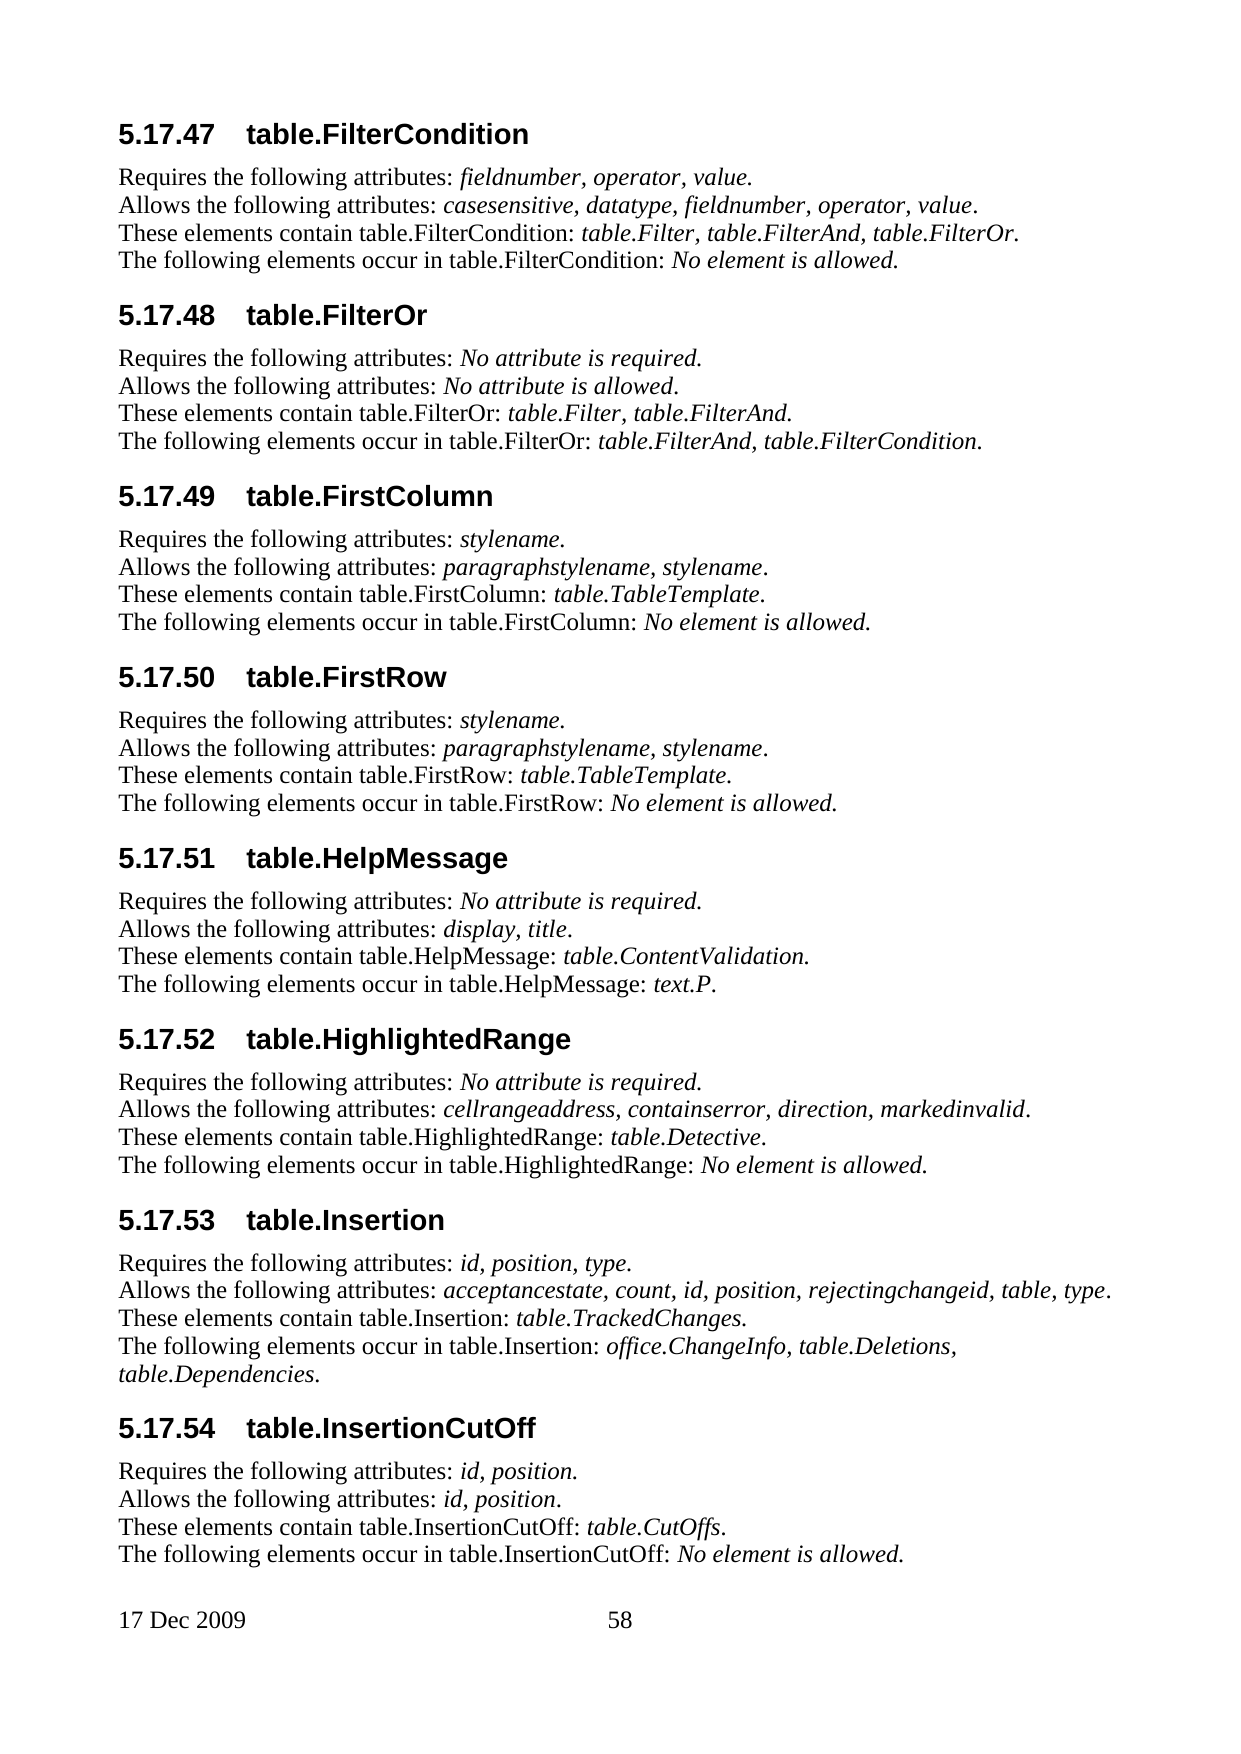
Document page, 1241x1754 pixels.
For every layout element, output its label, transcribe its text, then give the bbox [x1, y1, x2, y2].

text Requires the following attributes: No attribute is required. [118, 887, 1122, 915]
text Allows the following attributes: cellrangeaddress, containserror, direction, markedinvalid. [118, 1096, 1122, 1123]
text Requires the following attributes: stylename. [118, 525, 1122, 553]
text The following elements occur in table.FirstRow: No element is allowed. [118, 789, 1122, 817]
text These elements contain table.HighlightedRange: table.Detective. [118, 1123, 1122, 1151]
text The following elements occur in table.HelpMessage: text.P. [118, 970, 1122, 998]
subtitle table.FilterCondition [118, 118, 1122, 151]
subtitle table.Insertion [118, 1204, 1122, 1236]
text Requires the following attributes: stylename. [118, 706, 1122, 734]
text Allows the following attributes: display, title. [118, 915, 1122, 942]
text These elements contain table.HelpMessage: table.ContentValidation. [118, 942, 1122, 970]
subtitle table.FilterOr [118, 299, 1122, 332]
subtitle table.InsertionCutOff [118, 1412, 1122, 1445]
text Allows the following attributes: acceptancestate, count, id, position, rejectingchangeid, table, type. [118, 1277, 1122, 1304]
text These elements contain table.InsertionCutOff: table.CutOffs. [118, 1513, 1122, 1541]
text Requires the following attributes: No attribute is required. [118, 344, 1122, 372]
text The following elements occur in table.FirstColumn: No element is allowed. [118, 608, 1122, 636]
text The following elements occur in table.FilterOr: table.FilterAnd, table.FilterCondition. [118, 427, 1122, 455]
text These elements contain table.FirstColumn: table.TableTemplate. [118, 581, 1122, 608]
subtitle table.FirstRow [118, 661, 1122, 693]
text The following elements occur in table.HighlightedRange: No element is allowed. [118, 1151, 1122, 1179]
text The following elements occur in table.InsertionCutOff: No element is allowed. [118, 1541, 1122, 1568]
text These elements contain table.FilterOr: table.Filter, table.FilterAnd. [118, 399, 1122, 427]
subtitle table.HelpMessage [118, 842, 1122, 874]
text These elements contain table.FirstRow: table.TableTemplate. [118, 761, 1122, 789]
text Requires the following attributes: fieldnumber, operator, value. [118, 163, 1122, 191]
text The following elements occur in table.Insertion: office.ChangeInfo, table.Deletions, table.Dependencies. [118, 1332, 1122, 1387]
text Requires the following attributes: id, position, type. [118, 1249, 1122, 1277]
subtitle table.HighlightedRange [118, 1023, 1122, 1055]
text Allows the following attributes: casesensitive, datatype, fieldnumber, operator, value. [118, 191, 1122, 219]
text Allows the following attributes: paragraphstylename, stylename. [118, 734, 1122, 761]
text Requires the following attributes: id, position. [118, 1457, 1122, 1485]
text These elements contain table.Insertion: table.TrackedChanges. [118, 1304, 1122, 1332]
text The following elements occur in table.FilterCondition: No element is allowed. [118, 246, 1122, 274]
text Allows the following attributes: id, position. [118, 1485, 1122, 1513]
text Allows the following attributes: paragraphstylename, stylename. [118, 553, 1122, 581]
text Requires the following attributes: No attribute is required. [118, 1068, 1122, 1096]
text Allows the following attributes: No attribute is allowed. [118, 372, 1122, 399]
subtitle table.FirstColumn [118, 480, 1122, 513]
text These elements contain table.FilterCondition: table.Filter, table.FilterAnd, table.FilterOr. [118, 219, 1122, 246]
